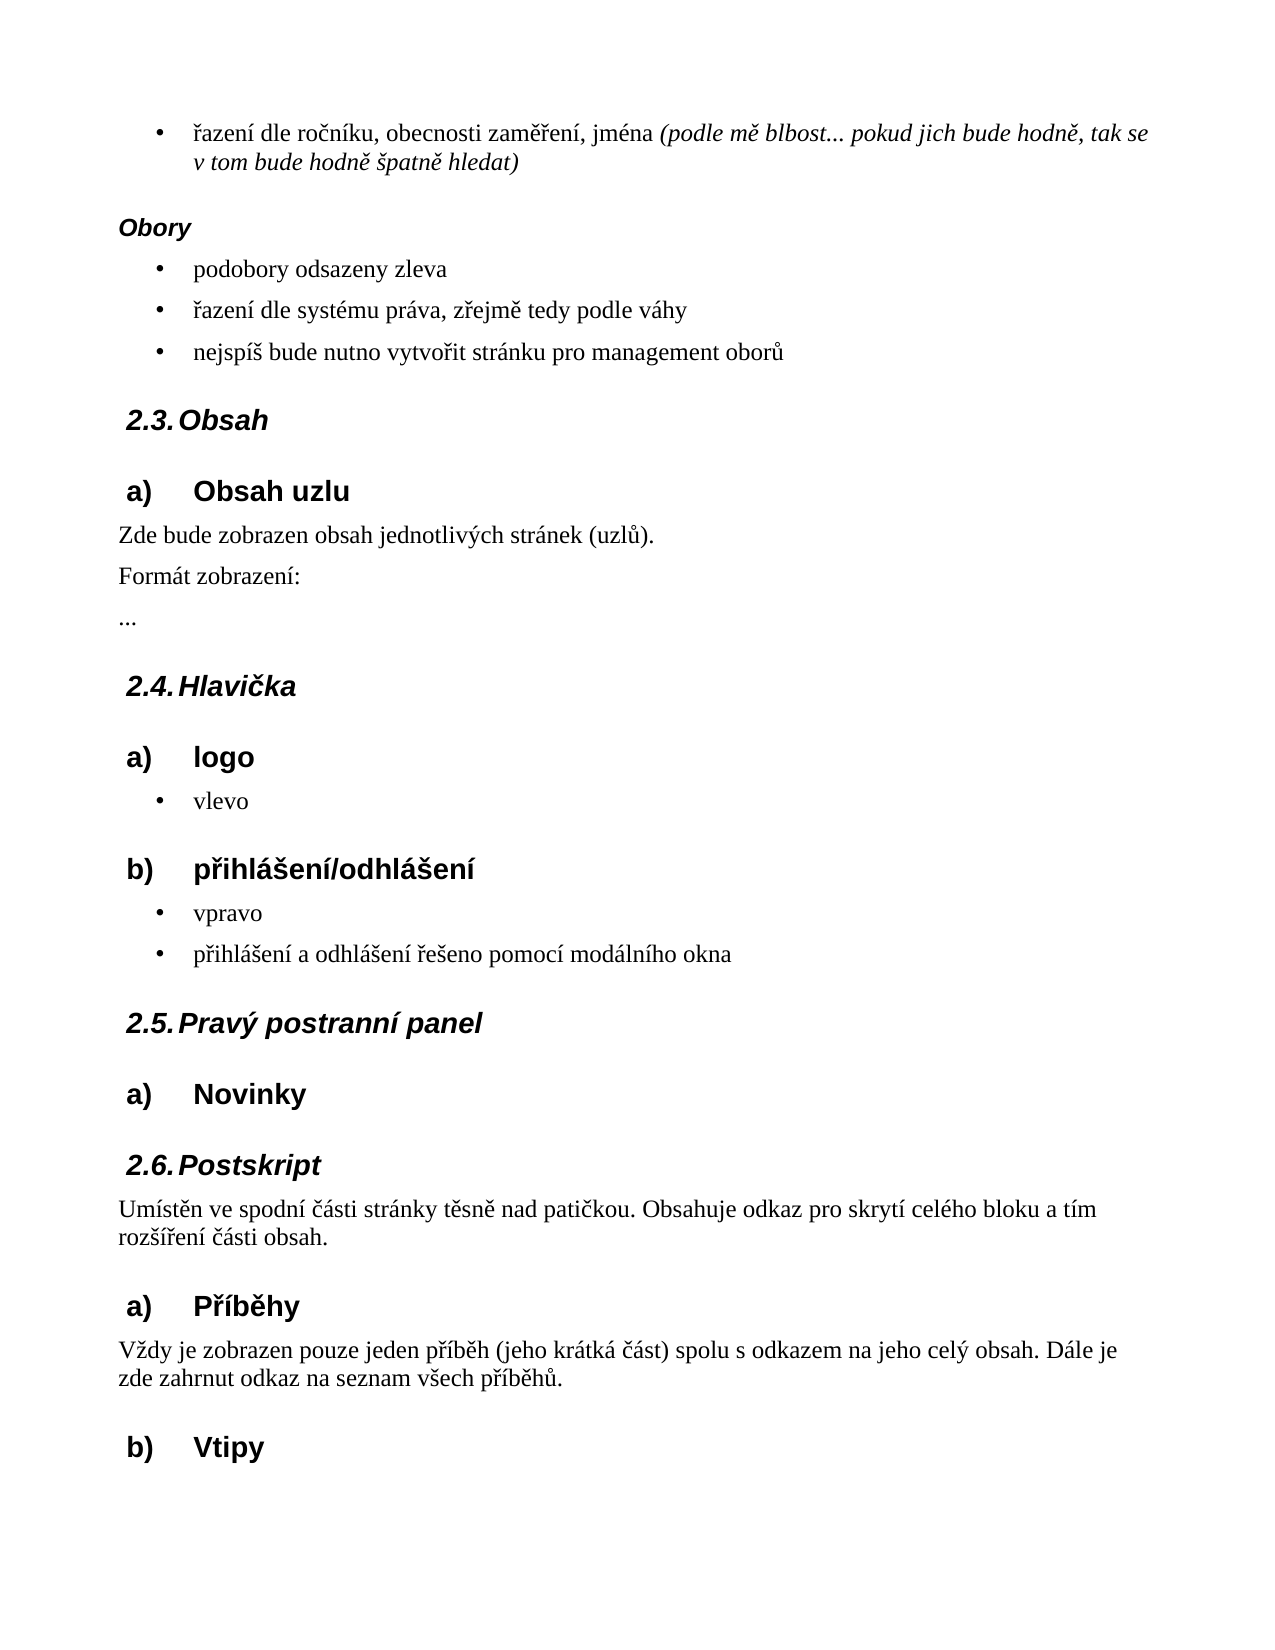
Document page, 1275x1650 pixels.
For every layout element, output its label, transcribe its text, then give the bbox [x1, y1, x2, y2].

subtitle Vtipy [118, 1430, 1157, 1463]
list vlevo [156, 786, 1157, 814]
subtitle logo [118, 740, 1157, 773]
subtitle přihlášení/odhlášení [118, 852, 1157, 886]
subtitle Novinky [118, 1077, 1157, 1110]
subtitle Obsah uzlu [118, 474, 1157, 507]
subtitle Pravý postranní panel [118, 1006, 1157, 1039]
text Zde bude zobrazen obsah jednotlivých stránek (uzlů). [118, 520, 1157, 549]
text Formát zobrazení: [118, 561, 1157, 590]
subtitle Obsah [118, 403, 1157, 436]
text Umístěn ve spodní části stránky těsně nad patičkou. Obsahuje odkaz pro skrytí celého bloku a tím rozšíření části obsah. [118, 1194, 1157, 1251]
list vpravo [156, 898, 1157, 927]
text ... [118, 602, 1157, 631]
text Vždy je zobrazen pouze jeden příběh (jeho krátká část) spolu s odkazem na jeho celý obsah. Dále je zde zahrnut odkaz na seznam všech příběhů. [118, 1335, 1157, 1392]
subtitle Příběhy [118, 1289, 1157, 1322]
list podobory odsazeny zleva [156, 254, 1157, 283]
subtitle Postskript [118, 1148, 1157, 1181]
list přihlášení a odhlášení řešeno pomocí modálního okna [156, 939, 1157, 968]
list řazení dle ročníku, obecnosti zaměření, jména (podle mě blbost... pokud jich bude hodně, tak se v tom bude hodně špatně hledat) [156, 118, 1157, 176]
subtitle Obory [118, 213, 1157, 242]
subtitle Hlavička [118, 669, 1157, 702]
list řazení dle systému práva, zřejmě tedy podle váhy [156, 295, 1157, 324]
list nejspíš bude nutno vytvořit stránku pro management oborů [156, 337, 1157, 365]
